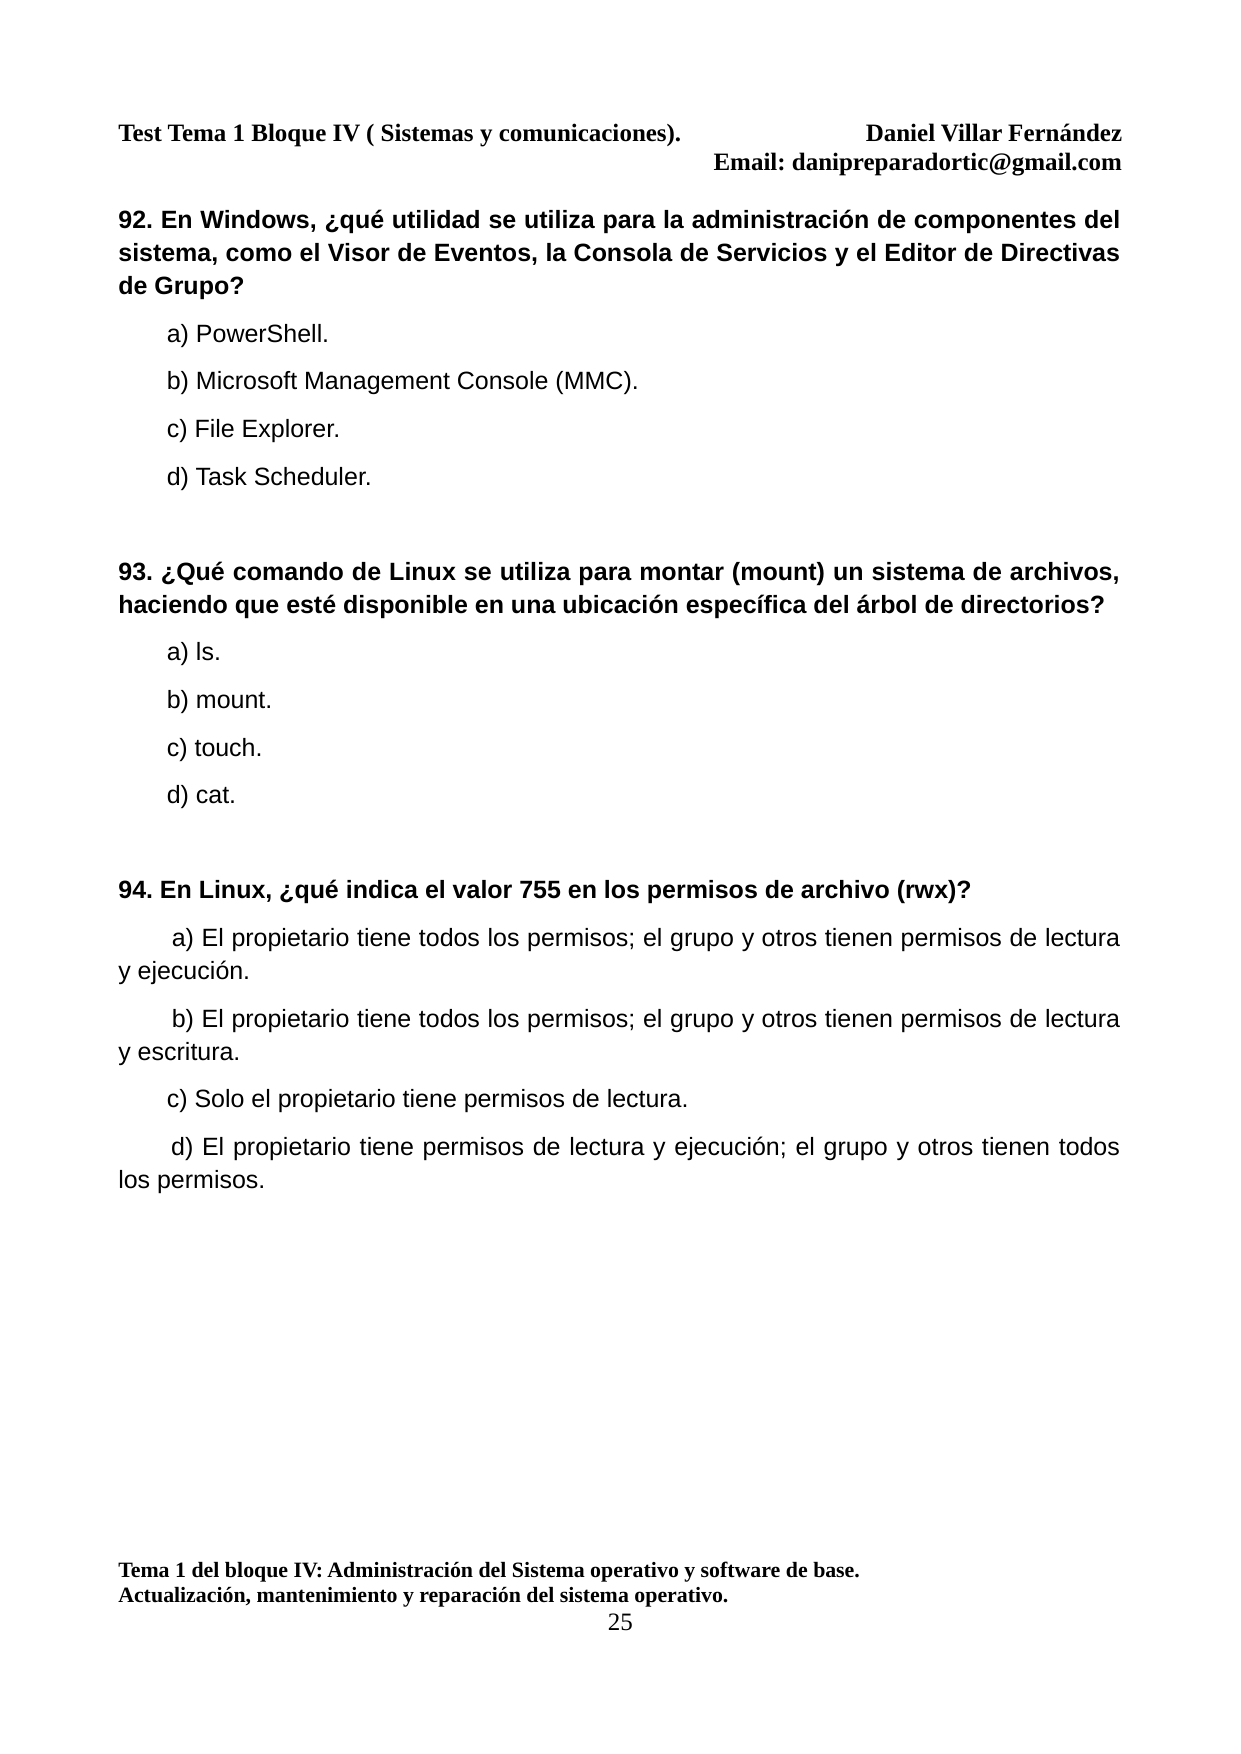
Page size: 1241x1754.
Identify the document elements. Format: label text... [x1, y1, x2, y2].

text 92. En Windows, ¿qué utilidad se utiliza para la administración de componentes del sistema, como el Visor de Eventos, la Consola de Servicios y el Editor de Directivas de Grupo? [118, 205, 1122, 300]
text a) ls. [118, 637, 1122, 666]
text b) mount. [118, 685, 1122, 714]
text d) Task Scheduler. [118, 462, 1122, 490]
text a) El propietario tiene todos los permisos; el grupo y otros tienen permisos de lectura y ejecución. [118, 923, 1122, 985]
text b) El propietario tiene todos los permisos; el grupo y otros tienen permisos de lectura y escritura. [118, 1004, 1122, 1065]
text b) Microsoft Management Console (MMC). [118, 366, 1122, 395]
text 94. En Linux, ¿qué indica el valor 755 en los permisos de archivo (rwx)? [118, 875, 1122, 904]
text c) Solo el propietario tiene permisos de lectura. [118, 1084, 1122, 1113]
text 93. ¿Qué comando de Linux se utiliza para montar (mount) un sistema de archivos, haciendo que esté disponible en una ubicación específica del árbol de directorios? [118, 557, 1122, 618]
text c) File Explorer. [118, 414, 1122, 443]
text a) PowerShell. [118, 319, 1122, 347]
text d) cat. [118, 780, 1122, 809]
text d) El propietario tiene permisos de lectura y ejecución; el grupo y otros tienen todos los permisos. [118, 1132, 1122, 1194]
text c) touch. [118, 733, 1122, 761]
